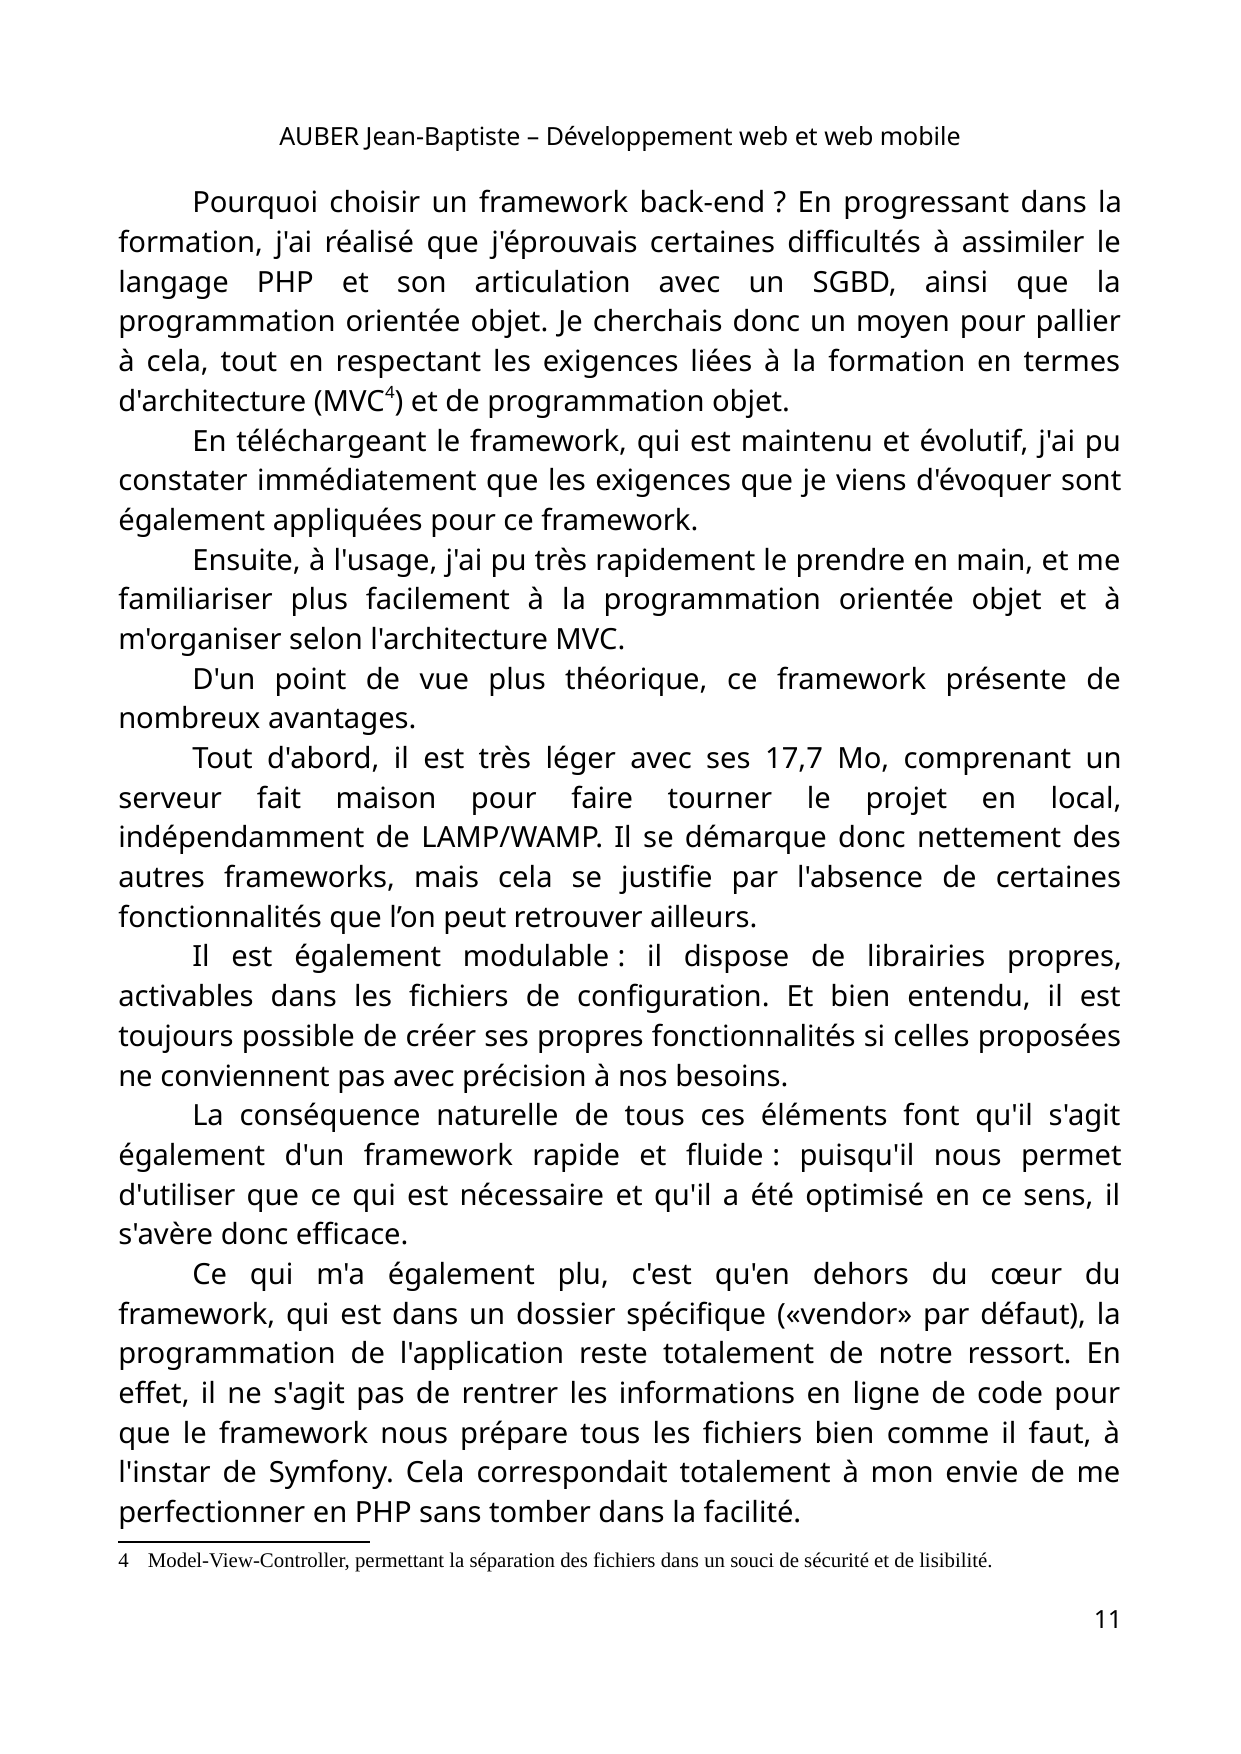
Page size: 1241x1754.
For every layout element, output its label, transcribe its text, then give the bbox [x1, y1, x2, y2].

text Ce qui m'a également plu, c'est qu'en dehors du cœur du framework, qui est dans un dossier spécifique («vendor» par défaut), la programmation de l'application reste totalement de notre ressort. En effet, il ne s'agit pas de rentrer les informations en ligne de code pour que le framework nous prépare tous les fichiers bien comme il faut, à l'instar de Symfony. Cela correspondait totalement à mon envie de me perfectionner en PHP sans tomber dans la facilité. [118, 1253, 1122, 1531]
text Ensuite, à l'usage, j'ai pu très rapidement le prendre en main, et me familiariser plus facilement à la programmation orientée objet et à m'organiser selon l'architecture MVC. [118, 539, 1122, 658]
text Il est également modulable : il dispose de librairies propres, activables dans les fichiers de configuration. Et bien entendu, il est toujours possible de créer ses propres fonctionnalités si celles proposées ne conviennent pas avec précision à nos besoins. [118, 936, 1122, 1094]
text La conséquence naturelle de tous ces éléments font qu'il s'agit également d'un framework rapide et fluide : puisqu'il nous permet d'utiliser que ce qui est nécessaire et qu'il a été optimisé en ce sens, il s'avère donc efficace. [118, 1094, 1122, 1253]
text En téléchargeant le framework, qui est maintenu et évolutif, j'ai pu constater immédiatement que les exigences que je viens d'évoquer sont également appliquées pour ce framework. [118, 420, 1122, 539]
text Model-View-Controller, permettant la séparation des fichiers dans un souci de sécurité et de lisibilité. [118, 1548, 1122, 1572]
text Tout d'abord, il est très léger avec ses 17,7 Mo, comprenant un serveur fait maison pour faire tourner le projet en local, indépendamment de LAMP/WAMP. Il se démarque donc nettement des autres frameworks, mais cela se justifie par l'absence de certaines fonctionnalités que l’on peut retrouver ailleurs. [118, 737, 1122, 936]
text Pourquoi choisir un framework back-end ? En progressant dans la formation, j'ai réalisé que j'éprouvais certaines difficultés à assimiler le langage PHP et son articulation avec un SGBD, ainsi que la programmation orientée objet. Je cherchais donc un moyen pour pallier à cela, tout en respectant les exigences liées à la formation en termes d'architecture (MVC) et de programmation objet. [118, 182, 1122, 420]
text D'un point de vue plus théorique, ce framework présente de nombreux avantages. [118, 658, 1122, 737]
